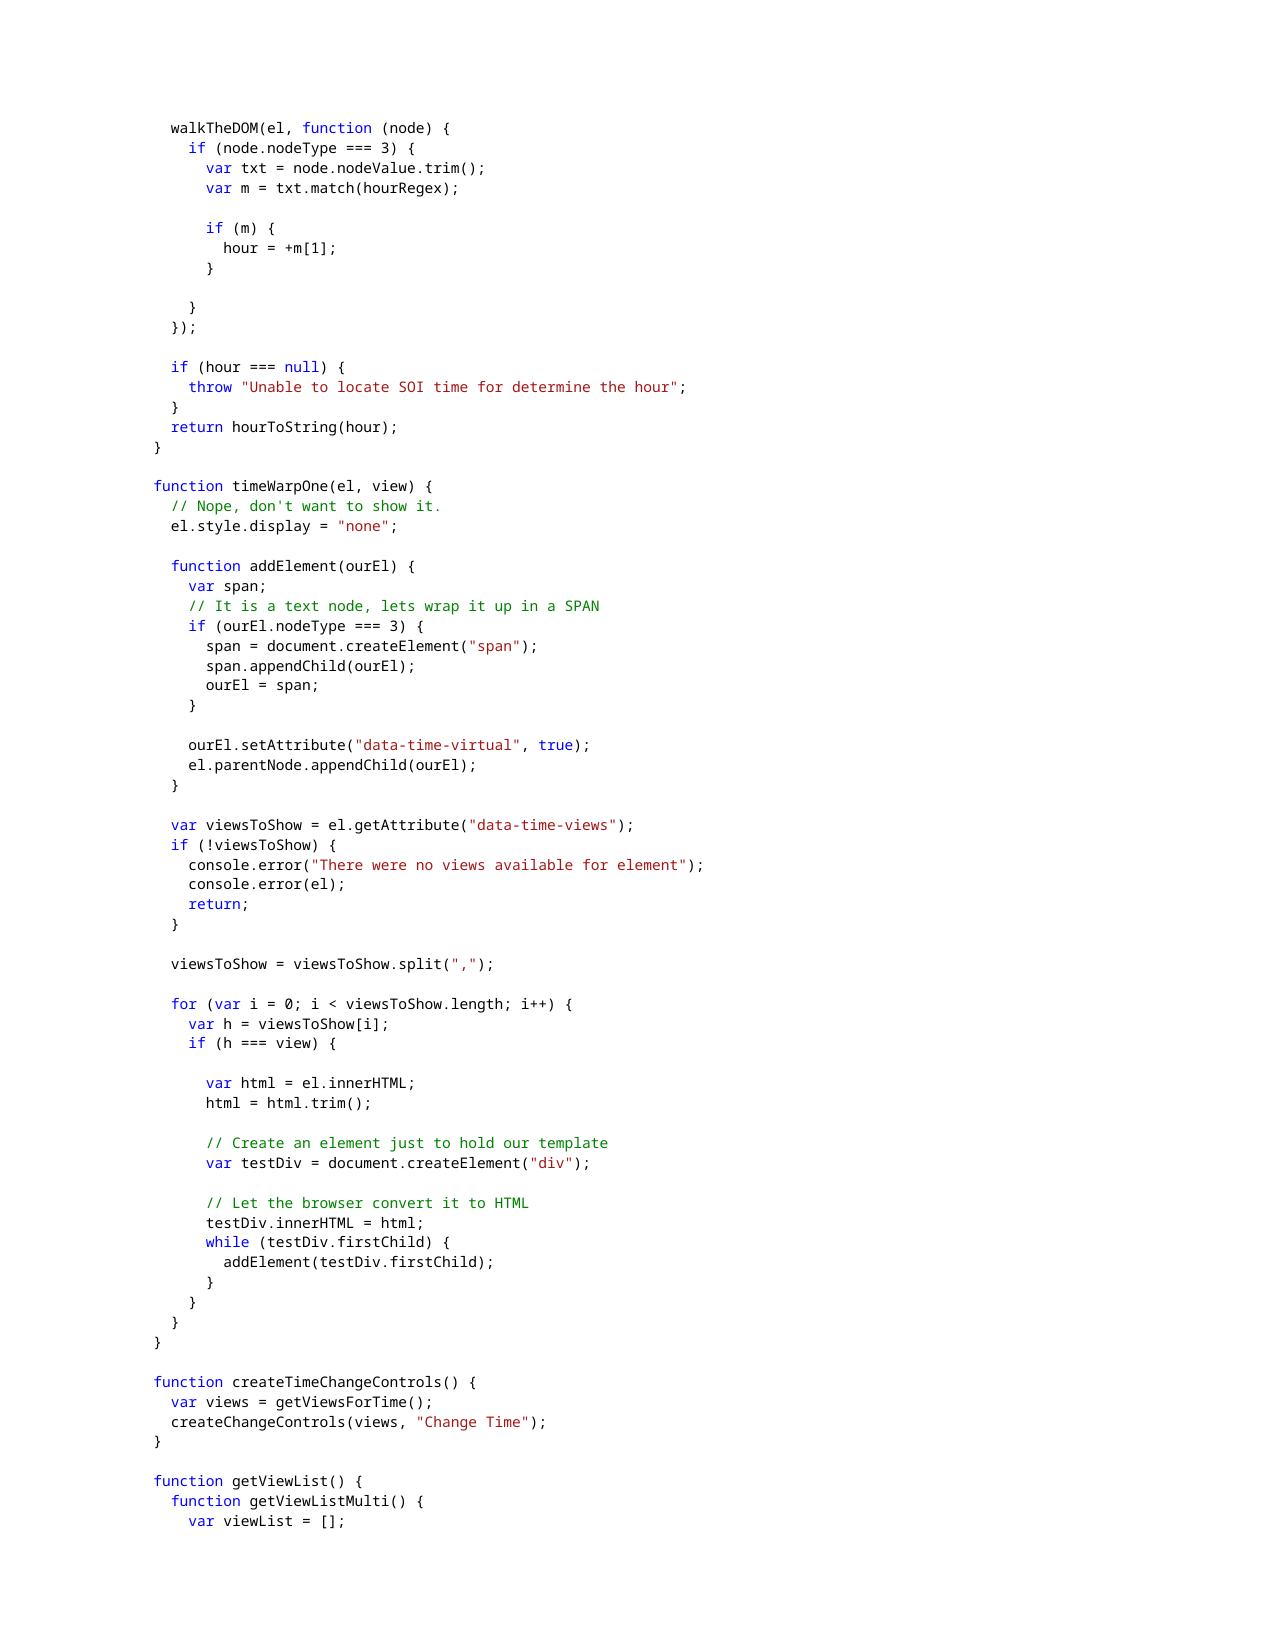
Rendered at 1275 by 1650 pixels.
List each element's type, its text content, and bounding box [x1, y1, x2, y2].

text span.appendChild(ourEl); [118, 655, 1157, 675]
text function getViewListMulti() { [118, 1491, 1157, 1511]
text ourEl.setAttribute("data-time-virtual", true); [118, 735, 1157, 755]
text } [118, 914, 1157, 934]
text ourEl = span; [118, 675, 1157, 695]
text html = html.trim(); [118, 1093, 1157, 1113]
text if (m) { [118, 218, 1157, 237]
text } [118, 436, 1157, 456]
text el.parentNode.appendChild(ourEl); [118, 755, 1157, 775]
text walkTheDOM(el, function (node) { [118, 118, 1157, 138]
text } [118, 1332, 1157, 1352]
text } [118, 257, 1157, 277]
text while (testDiv.firstChild) { [118, 1232, 1157, 1252]
text var h = viewsToShow[i]; [118, 1013, 1157, 1033]
text return hourToString(hour); [118, 417, 1157, 436]
text } [118, 775, 1157, 794]
text } [118, 297, 1157, 317]
text var m = txt.match(hourRegex); [118, 178, 1157, 198]
text addElement(testDiv.firstChild); [118, 1252, 1157, 1272]
text createChangeControls(views, "Change Time"); [118, 1411, 1157, 1431]
text } [118, 1292, 1157, 1312]
text testDiv.innerHTML = html; [118, 1212, 1157, 1232]
text } [118, 397, 1157, 417]
text } [118, 1312, 1157, 1332]
text function addElement(ourEl) { [118, 556, 1157, 576]
text var views = getViewsForTime(); [118, 1391, 1157, 1411]
text var txt = node.nodeValue.trim(); [118, 158, 1157, 178]
text if (hour === null) { [118, 357, 1157, 377]
text return; [118, 894, 1157, 914]
text function createTimeChangeControls() { [118, 1372, 1157, 1391]
text var span; [118, 576, 1157, 596]
text throw "Unable to locate SOI time for determine the hour"; [118, 377, 1157, 397]
text // Let the browser convert it to HTML [118, 1192, 1157, 1212]
text var viewsToShow = el.getAttribute("data-time-views"); [118, 814, 1157, 834]
text function timeWarpOne(el, view) { [118, 476, 1157, 496]
text if (!viewsToShow) { [118, 834, 1157, 854]
text function getViewList() { [118, 1471, 1157, 1491]
text span = document.createElement("span"); [118, 635, 1157, 655]
text var html = el.innerHTML; [118, 1073, 1157, 1093]
text // It is a text node, lets wrap it up in a SPAN [118, 596, 1157, 616]
text // Nope, don't want to show it. [118, 496, 1157, 516]
text if (ourEl.nodeType === 3) { [118, 616, 1157, 635]
text } [118, 695, 1157, 715]
text viewsToShow = viewsToShow.split(","); [118, 954, 1157, 974]
text }); [118, 317, 1157, 337]
text var viewList = []; [118, 1511, 1157, 1531]
text var testDiv = document.createElement("div"); [118, 1153, 1157, 1173]
text console.error(el); [118, 874, 1157, 894]
text if (node.nodeType === 3) { [118, 138, 1157, 158]
text // Create an element just to hold our template [118, 1133, 1157, 1153]
text } [118, 1431, 1157, 1451]
text } [118, 1272, 1157, 1292]
text console.error("There were no views available for element"); [118, 854, 1157, 874]
text hour = +m[1]; [118, 237, 1157, 257]
text for (var i = 0; i < viewsToShow.length; i++) { [118, 993, 1157, 1013]
text el.style.display = "none"; [118, 516, 1157, 536]
text if (h === view) { [118, 1033, 1157, 1053]
